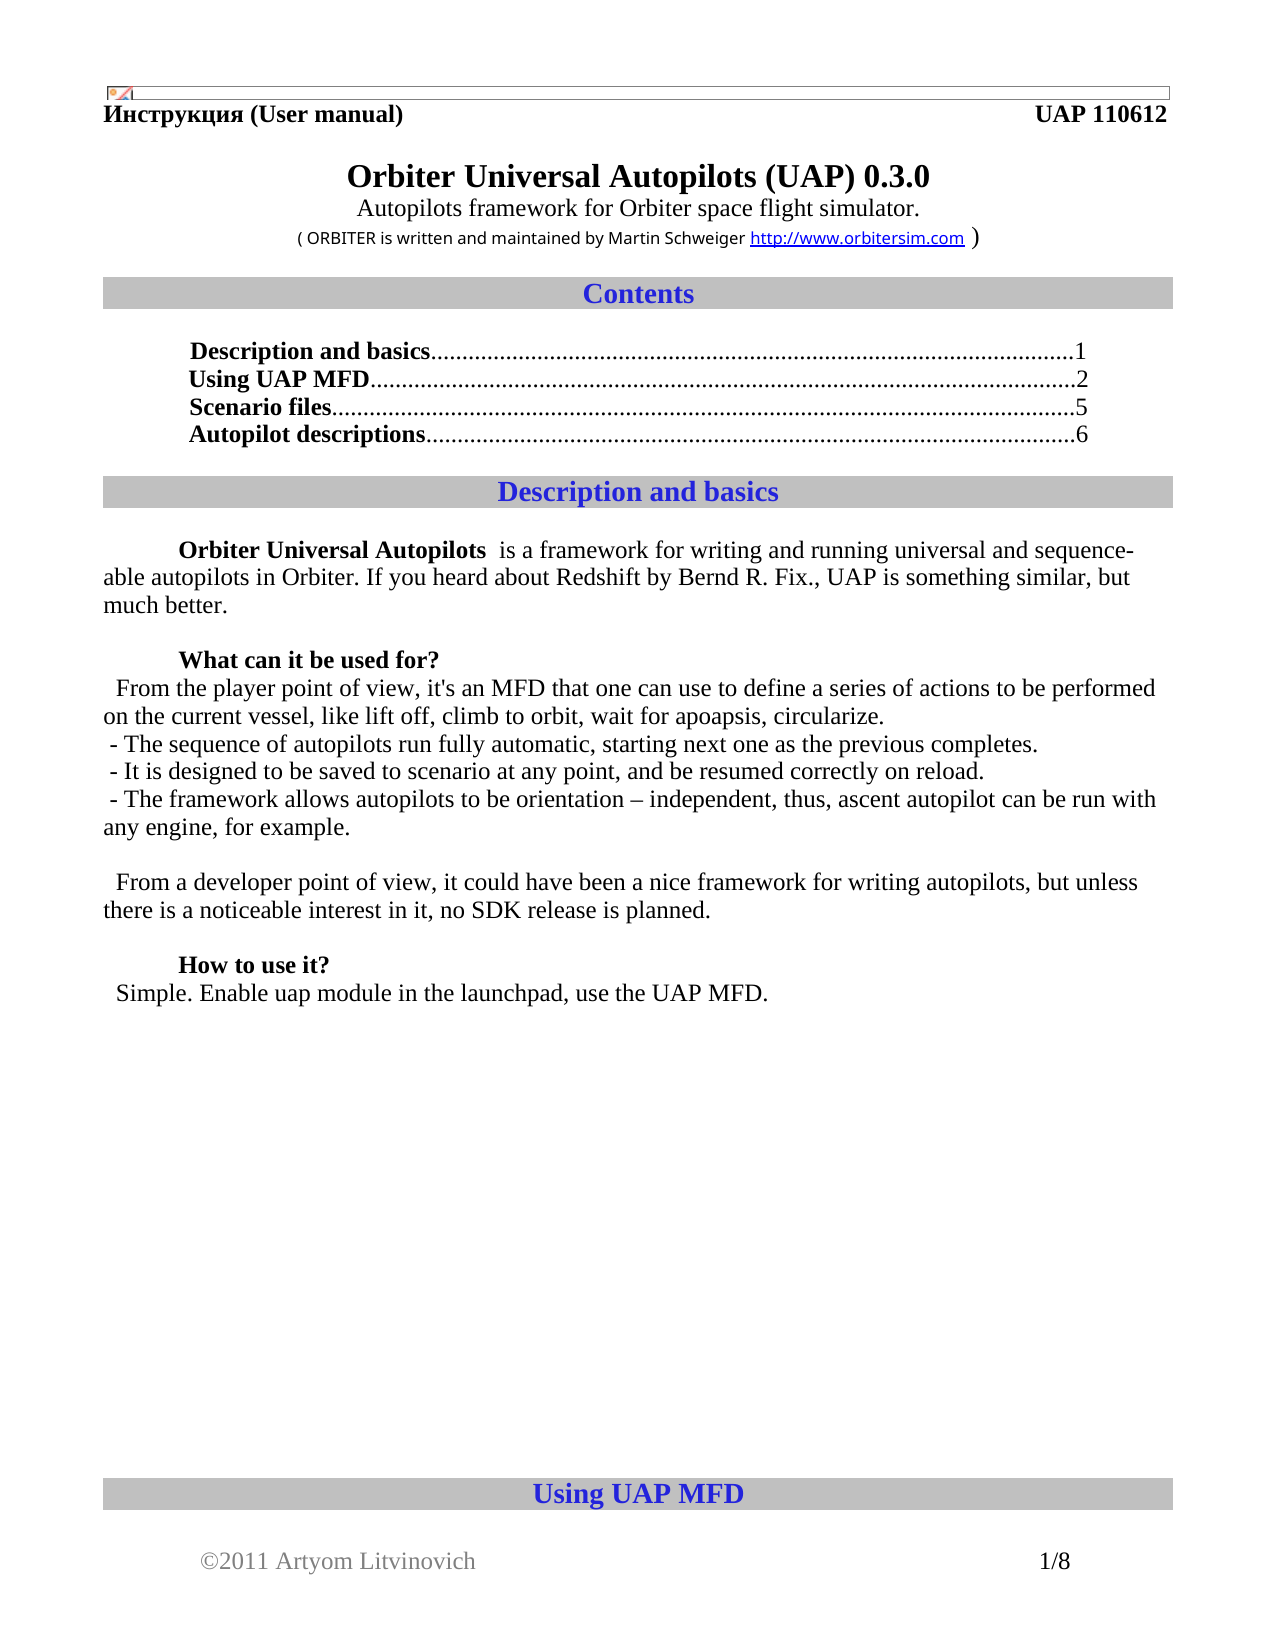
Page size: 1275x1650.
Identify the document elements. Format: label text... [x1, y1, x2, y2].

text From a developer point of view, it could have been a nice framework for writing autopilots, but unless there is a noticeable interest in it, no SDK release is planned. [103, 868, 1173, 924]
text - The sequence of autopilots run fully automatic, starting next one as the previous completes. [103, 730, 1173, 757]
text Contents [103, 277, 1173, 309]
text Description and basics [103, 476, 1173, 508]
text Using UAP MFD.................................................................................................................2 [103, 365, 1173, 393]
text Using UAP MFD [103, 1478, 1173, 1510]
text Autopilot descriptions........................................................................................................6 [103, 420, 1173, 448]
text What can it be used for? [103, 647, 1173, 674]
text From the player point of view, it's an MFD that one can use to define a series of actions to be performed on the current vessel, like lift off, climb to orbit, wait for apoapsis, circularize. [103, 674, 1173, 730]
text Orbiter Universal Autopilots is a framework for writing and running universal and sequence-able autopilots in Orbiter. If you heard about Redshift by Bernd R. Fix., UAP is something similar, but much better. [103, 536, 1173, 619]
text Scenario files.......................................................................................................................5 [103, 393, 1173, 420]
text ( ORBITER is written and maintained by Martin Schweiger http://www.orbitersim.com ) [103, 222, 1173, 249]
text - It is designed to be saved to scenario at any point, and be resumed correctly on reload. [103, 757, 1173, 785]
text Autopilots framework for Orbiter space flight simulator. [103, 194, 1173, 222]
text How to use it? [103, 951, 1173, 979]
text Orbiter Universal Autopilots (UAP) 0.3.0 [103, 157, 1173, 194]
text - The framework allows autopilots to be orientation – independent, thus, ascent autopilot can be run with any engine, for example. [103, 785, 1173, 841]
text Description and basics.......................................................................................................1 [103, 337, 1173, 365]
text Simple. Enable uap module in the launchpad, use the UAP MFD. [103, 979, 1173, 1007]
